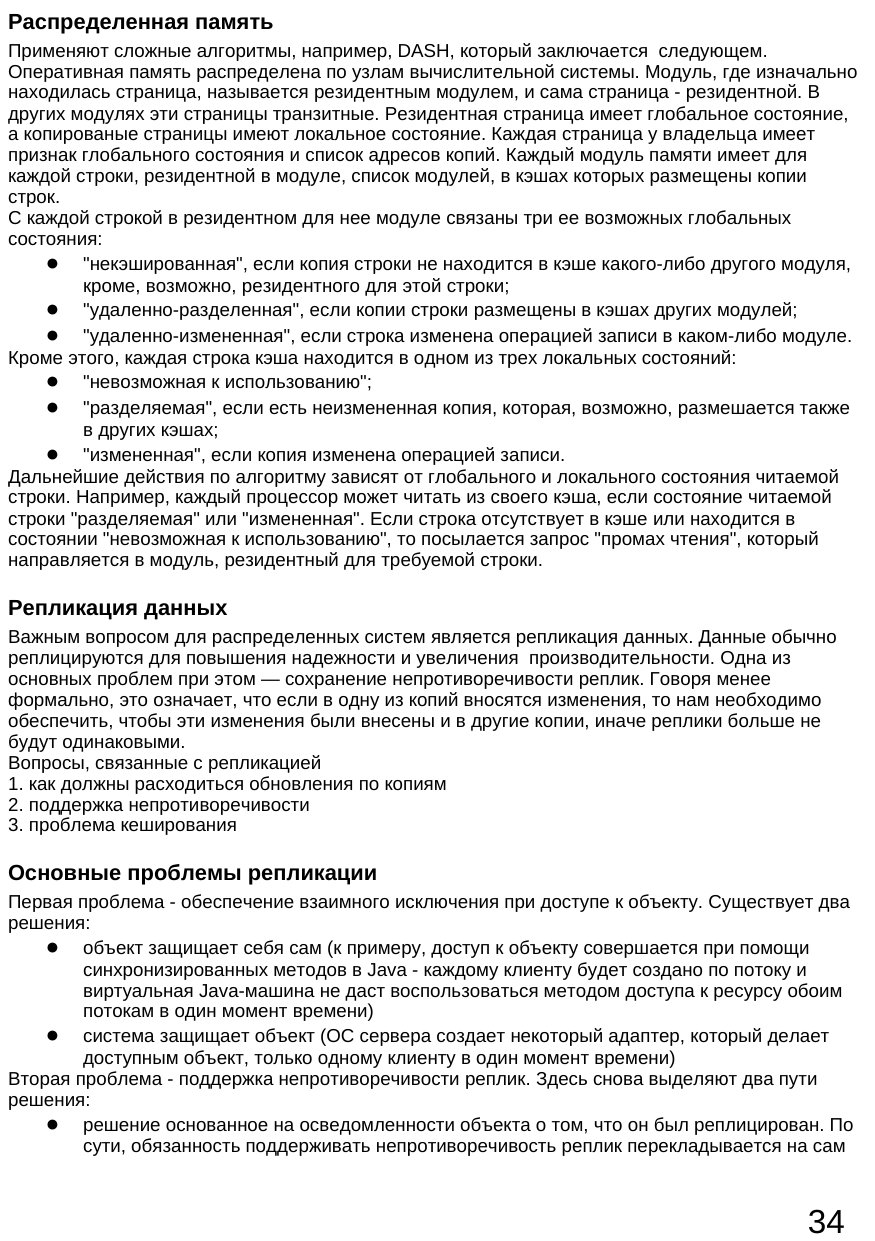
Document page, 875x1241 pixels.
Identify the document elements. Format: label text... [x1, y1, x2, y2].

text С каждой строкой в резидентном для нее модуле связаны три ее воз­можных глобальных состояния: [8, 208, 861, 249]
subtitle Репликация данных [8, 596, 861, 620]
list решение основанное на осведомленности объекта о том, что он был реплицирован. По сути, обязанность поддерживать непротиворечивость реплик перекладывается на сам [45, 1110, 861, 1157]
list "удаленно-разделенная", если копии строки размещены в кэшах других модулей; [45, 296, 861, 322]
text 2. поддержка непротиворечивости [8, 794, 861, 815]
text 3. проблема кеширования [8, 815, 861, 836]
list "удаленно-измененная", если строка изменена операцией записи в каком-либо модуле. [45, 322, 861, 347]
text 1. как должны расходиться обновления по копиям [8, 773, 861, 794]
text Вопросы, связанные с репликацией [8, 752, 861, 773]
text Кроме этого, каждая строка кэша находится в одном из трех локаль­ных состояний: [8, 347, 861, 368]
list "измененная", если копия изменена операцией записи. [45, 440, 861, 466]
list "невозможная к использованию"; [45, 368, 861, 394]
subtitle Распределенная память [8, 9, 861, 34]
list "разделяемая", если есть неизмененная копия, которая, возмож­но, размешается также в других кэшах; [45, 394, 861, 440]
text Первая проблема - обеспечение взаимного исключения при доступе к объекту. Существует два решения: [8, 892, 861, 933]
text Применяют сложные алгоритмы, например, DASH, который заключается следующем. Оперативная память распределена по узлам вычислительной системы. Модуль, где изначально находилась страница, называется резидентным модулем, и сама страница - резидентной. В других модулях эти страницы транзитные. Резидентная страница имеет глобальное состояние, а копированые страницы имеют локальное состояние. Каждая страница у владельца имеет признак глобального состояния и список адресов копий. Каждый модуль памяти имеет для каждой строки, резидентной в мо­дуле, список модулей, в кэшах которых размещены копии строк. [8, 40, 861, 208]
text Важным вопросом для распределенных систем является репликация данных. Данные обычно реплицируются для повышения надежности и увеличения производительности. Одна из основных проблем при этом — сохранение непротиворечивости реплик. Говоря менее формально, это означает, что если в одну из копий вносятся изменения, то нам необходимо обеспечить, чтобы эти изменения были внесены и в другие копии, иначе реплики больше не будут одинаковыми. [8, 626, 861, 752]
list "некэшированная", если копия строки не находится в кэше ка­кого-либо другого модуля, кроме, возможно, резидентного для этой строки; [45, 249, 861, 296]
list система защищает объект (ОС сервера создает некоторый адаптер, который делает доступным объект, только одному клиенту в один момент времени) [45, 1022, 861, 1068]
list объект защищает себя сам (к примеру, доступ к объекту совершается при помощи синхронизированных методов в Java - каждому клиенту будет создано по потоку и виртуальная Java-машина не даст воспользоваться методом доступа к ресурсу обоим потокам в один момент времени) [45, 933, 861, 1022]
text Дальнейшие действия по алгоритму зависят от глобального и локального состояния читаемой строки. Например, каждый процессор может читать из своего кэша, если состояние чи­таемой строки "разделяемая" или "измененная". Если строка отсутству­ет в кэше или находится в состоянии "невозможная к использованию", то посылается запрос "промах чтения", который направляется в мо­дуль, резидентный для требуемой строки. [8, 466, 861, 571]
text Вторая проблема - поддержка непротиворечивости реплик. Здесь снова выделяют два пути решения: [8, 1068, 861, 1110]
subtitle Основные проблемы репликации [8, 861, 861, 885]
